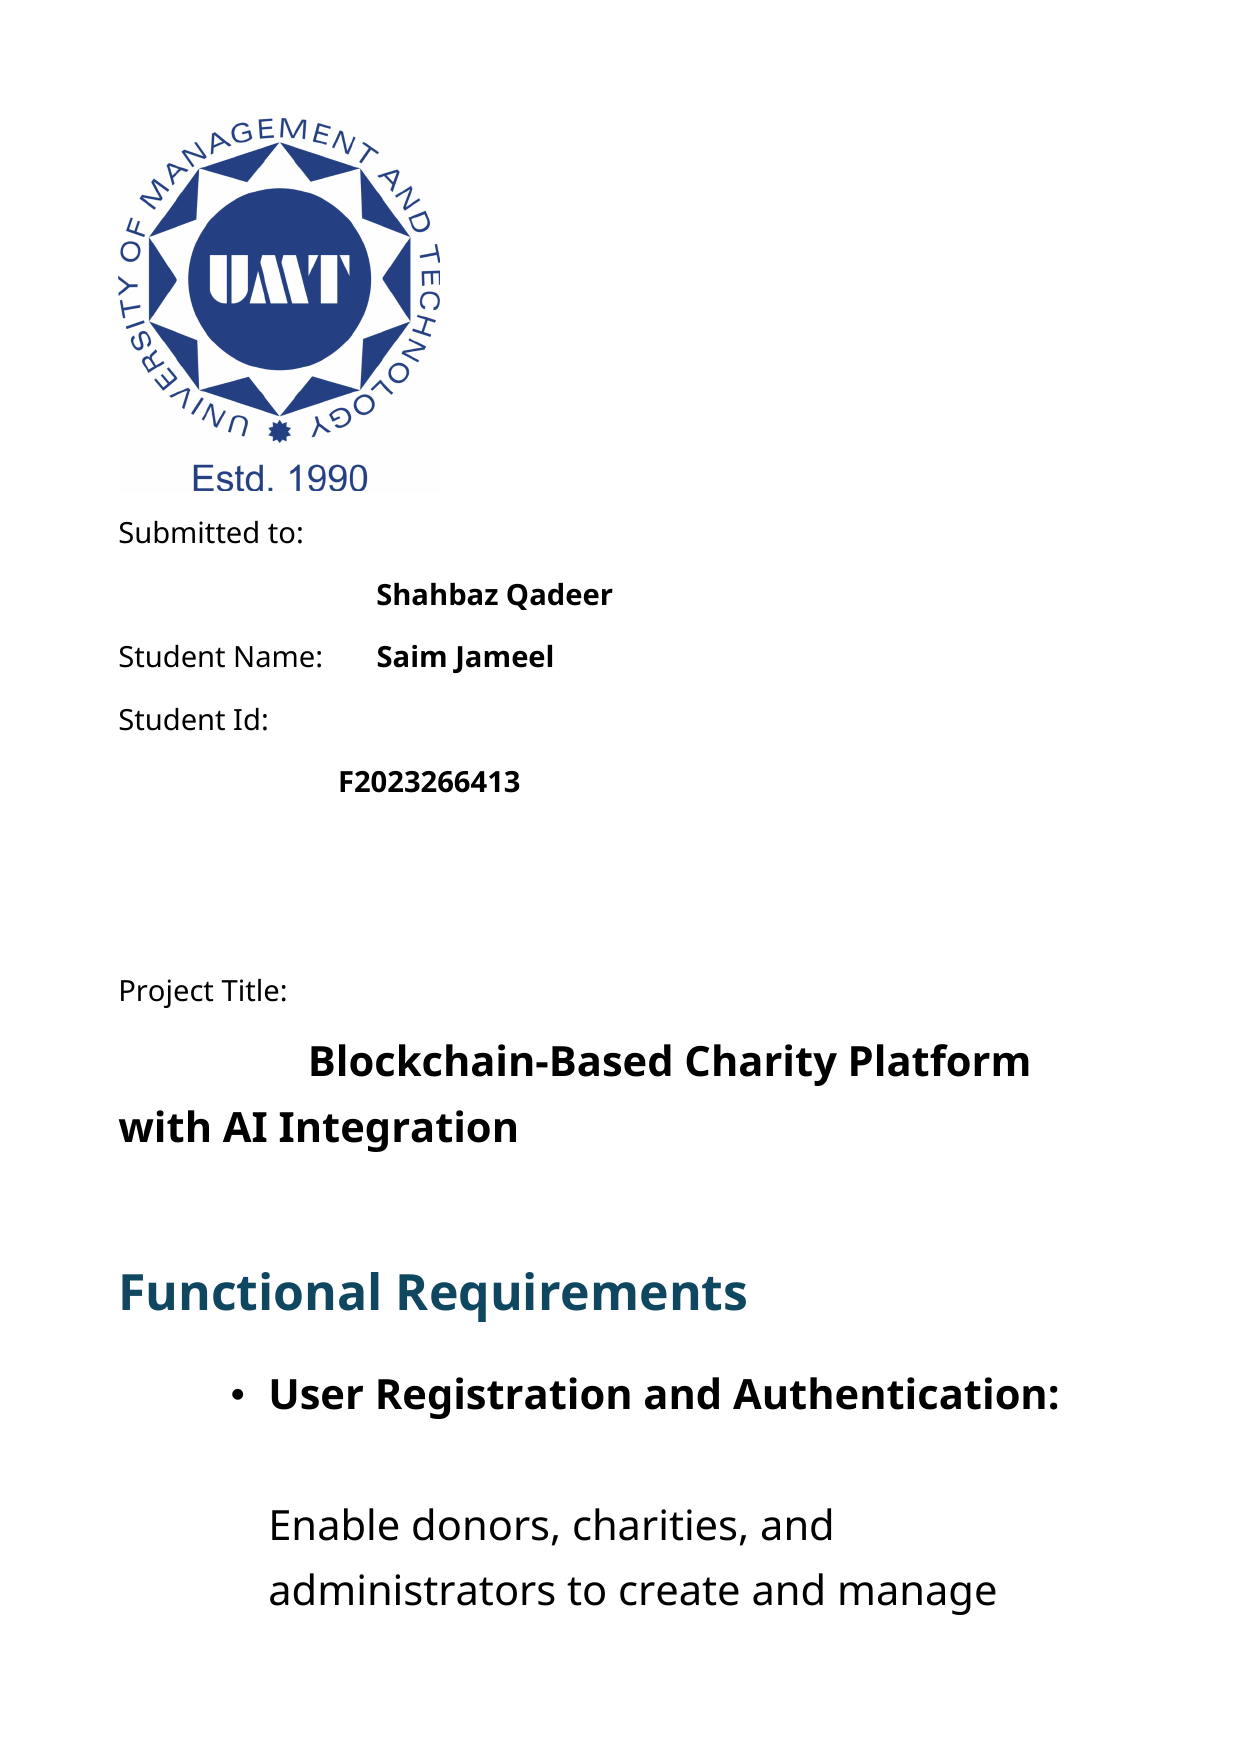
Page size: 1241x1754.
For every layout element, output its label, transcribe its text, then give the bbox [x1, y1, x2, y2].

text Enable donors, charities, and administrators to create and manage [268, 1430, 1122, 1617]
text Student Id: [118, 699, 1122, 738]
text Functional Requirements [118, 1257, 1122, 1326]
list User Registration and Authentication: [231, 1365, 1122, 1422]
text F2023266413 [118, 761, 1122, 801]
text Blockchain-Based Charity Platform with AI Integration [118, 1032, 1122, 1154]
text Submitted to: [118, 512, 1122, 552]
text Shahbaz Qadeer [118, 574, 1122, 614]
text Project Title: [118, 970, 1122, 1009]
text Student Name: Saim Jameel [118, 636, 1122, 676]
